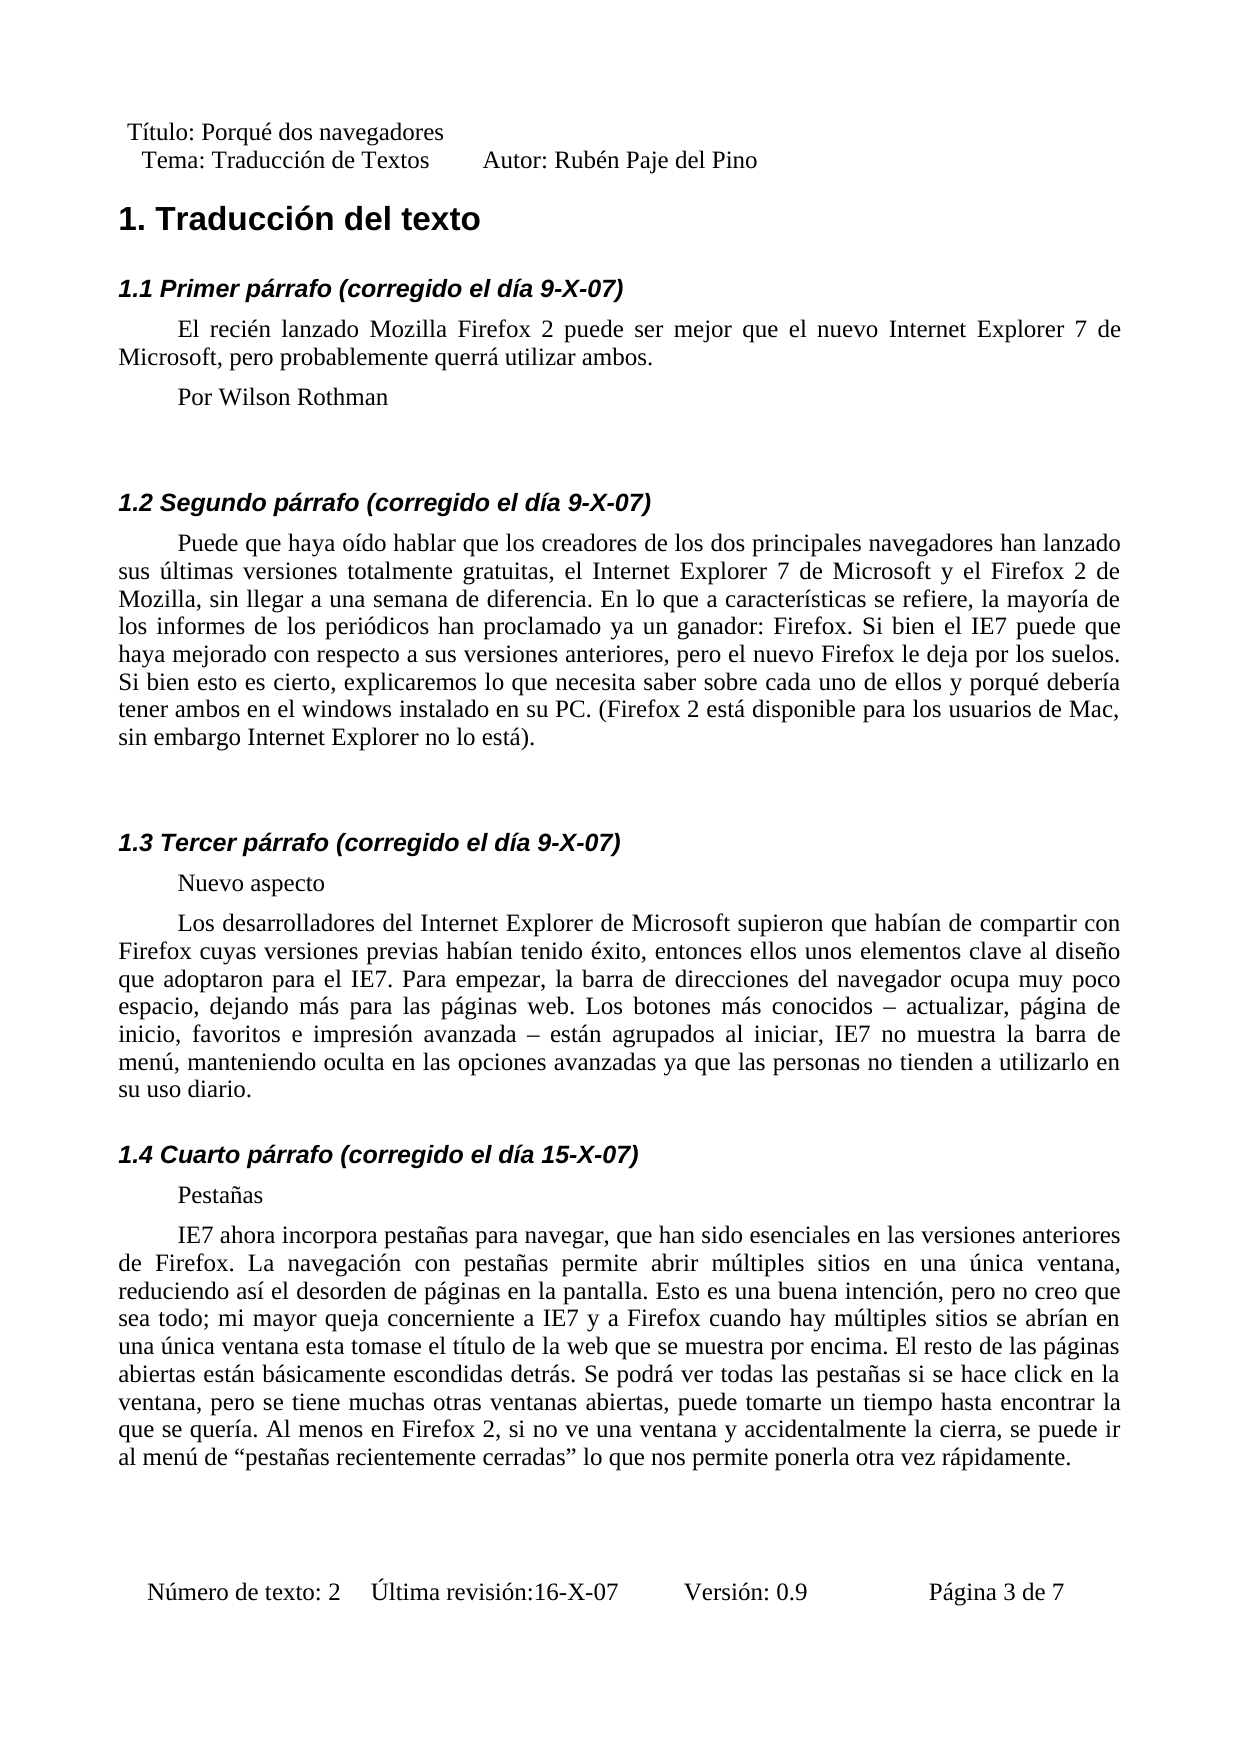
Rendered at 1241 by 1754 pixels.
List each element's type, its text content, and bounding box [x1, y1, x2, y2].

subtitle 1.4 Cuarto párrafo (corregido el día 15-X-07) [118, 1141, 1122, 1169]
text El recién lanzado Mozilla Firefox 2 puede ser mejor que el nuevo Internet Explorer 7 de Microsoft, pero probablemente querrá utilizar ambos. [118, 316, 1122, 371]
text Puede que haya oído hablar que los creadores de los dos principales navegadores han lanzado sus últimas versiones totalmente gratuitas, el Internet Explorer 7 de Microsoft y el Firefox 2 de Mozilla, sin llegar a una semana de diferencia. En lo que a características se refiere, la mayoría de los informes de los periódicos han proclamado ya un ganador: Firefox. Si bien el IE7 puede que haya mejorado con respecto a sus versiones anteriores, pero el nuevo Firefox le deja por los suelos. Si bien esto es cierto, explicaremos lo que necesita saber sobre cada uno de ellos y porqué debería tener ambos en el windows instalado en su PC. (Firefox 2 está disponible para los usuarios de Mac, sin embargo Internet Explorer no lo está). [118, 529, 1122, 751]
subtitle 1. Traducción del texto [118, 200, 1122, 238]
text Los desarrolladores del Internet Explorer de Microsoft supieron que habían de compartir con Firefox cuyas versiones previas habían tenido éxito, entonces ellos unos elementos clave al diseño que adoptaron para el IE7. Para empezar, la barra de direcciones del navegador ocupa muy poco espacio, dejando más para las páginas web. Los botones más conocidos – actualizar, página de inicio, favoritos e impresión avanzada – están agrupados al iniciar, IE7 no muestra la barra de menú, manteniendo oculta en las opciones avanzadas ya que las personas no tienden a utilizarlo en su uso diario. [118, 909, 1122, 1103]
text Por Wilson Rothman [118, 383, 1122, 411]
text Nuevo aspecto [118, 869, 1122, 897]
subtitle 1.3 Tercer párrafo (corregido el día 9-X-07) [118, 829, 1122, 857]
text Pestañas [118, 1181, 1122, 1209]
subtitle 1.2 Segundo párrafo (corregido el día 9-X-07) [118, 489, 1122, 517]
text IE7 ahora incorpora pestañas para navegar, que han sido esenciales en las versiones anteriores de Firefox. La navegación con pestañas permite abrir múltiples sitios en una única ventana, reduciendo así el desorden de páginas en la pantalla. Esto es una buena intención, pero no creo que sea todo; mi mayor queja concerniente a IE7 y a Firefox cuando hay múltiples sitios se abrían en una única ventana esta tomase el título de la web que se muestra por encima. El resto de las páginas abiertas están básicamente escondidas detrás. Se podrá ver todas las pestañas si se hace click en la ventana, pero se tiene muchas otras ventanas abiertas, puede tomarte un tiempo hasta encontrar la que se quería. Al menos en Firefox 2, si no ve una ventana y accidentalmente la cierra, se puede ir al menú de “pestañas recientemente cerradas” lo que nos permite ponerla otra vez rápidamente. [118, 1221, 1122, 1471]
subtitle 1.1 Primer párrafo (corregido el día 9-X-07) [118, 275, 1122, 303]
